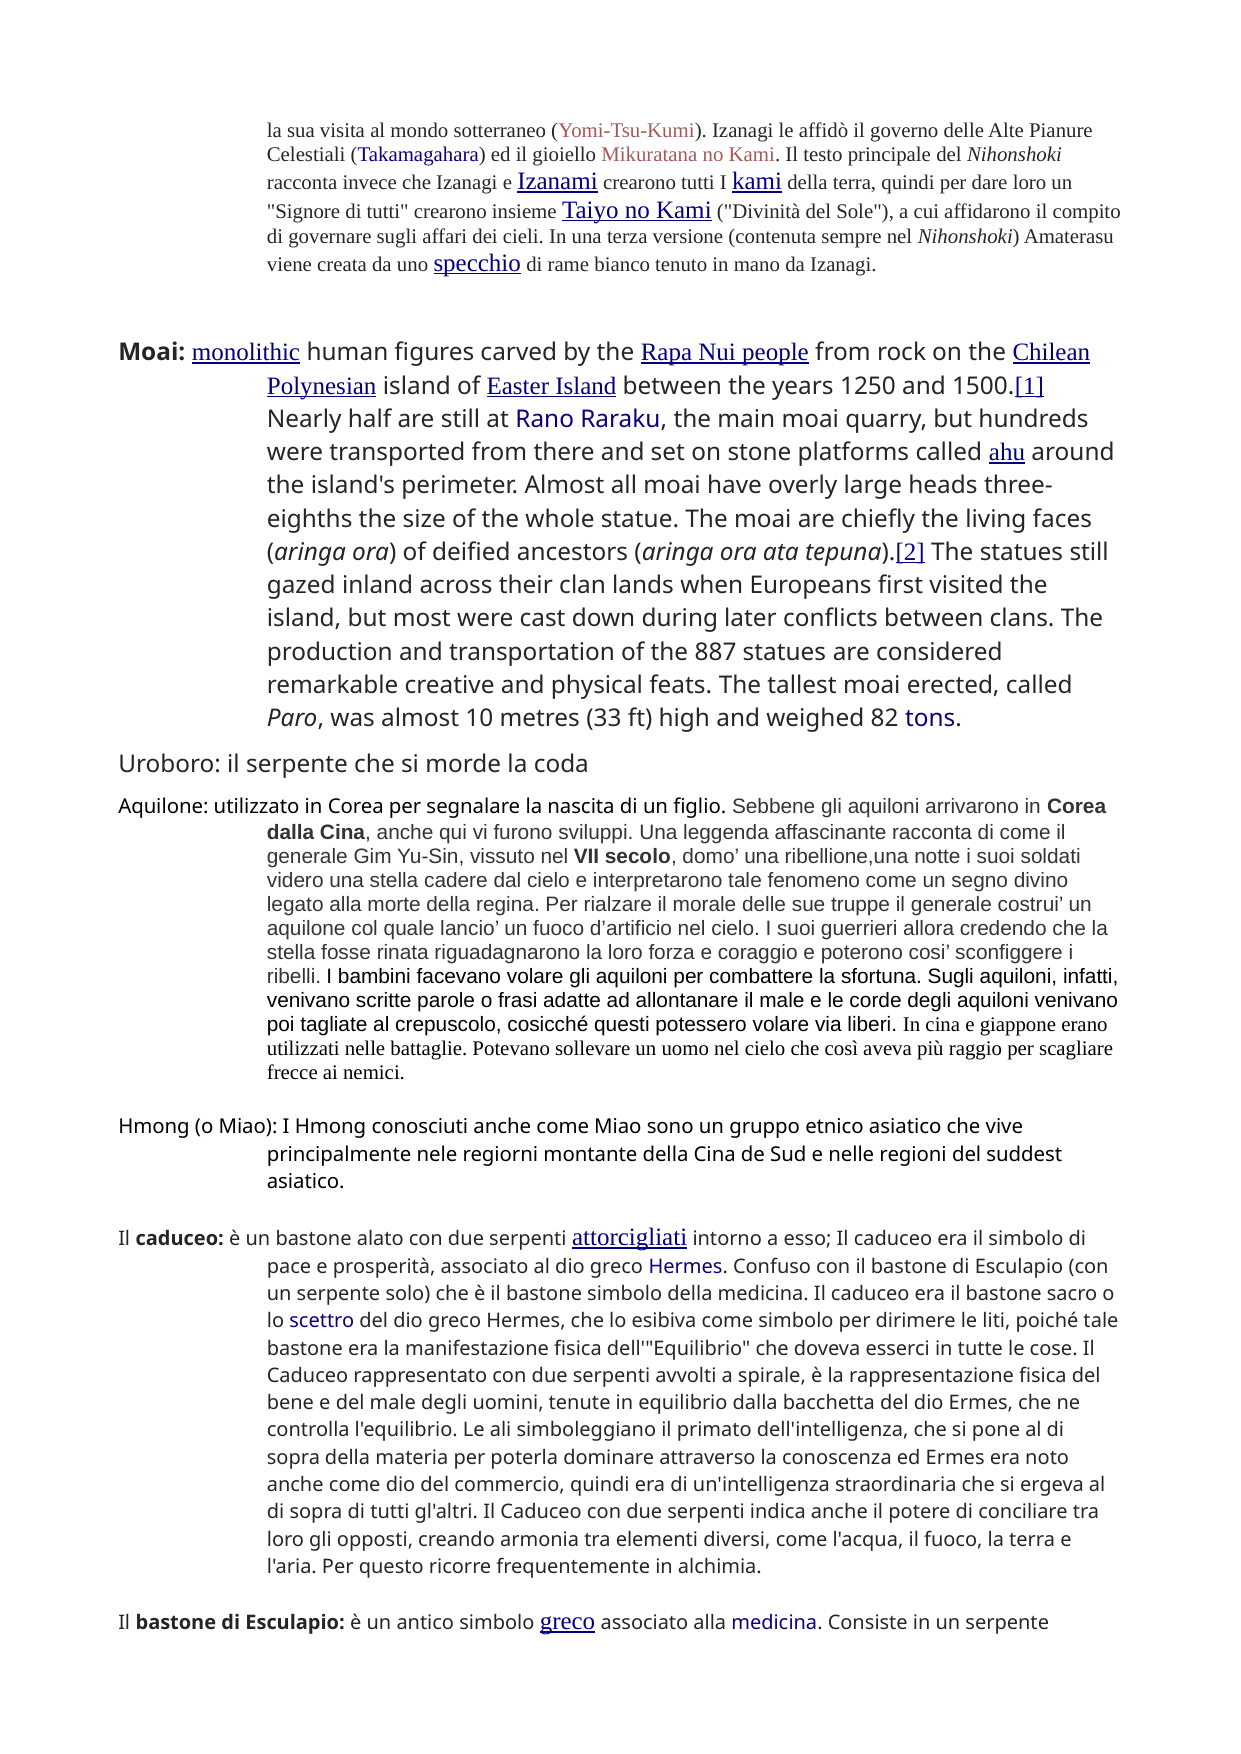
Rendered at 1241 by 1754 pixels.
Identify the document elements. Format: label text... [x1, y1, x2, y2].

text Il bastone di Esculapio: è un antico simbolo greco associato alla medicina. Consiste in un serpente [118, 1606, 1122, 1636]
text la sua visita al mondo sotterraneo (Yomi-Tsu-Kumi). Izanagi le affidò il governo delle Alte Pianure Celestiali (Takamagahara) ed il gioiello Mikuratana no Kami. Il testo principale del Nihonshoki racconta invece che Izanagi e Izanami crearono tutti I kami della terra, quindi per dare loro un "Signore di tutti" crearono insieme Taiyo no Kami ("Divinità del Sole"), a cui affidarono il compito di governare sugli affari dei cieli. In una terza versione (contenuta sempre nel Nihonshoki) Amaterasu viene creata da uno specchio di rame bianco tenuto in mano da Izanagi. [118, 118, 1122, 277]
text Il caduceo: è un bastone alato con due serpenti attorcigliati intorno a esso; Il caduceo era il simbolo di pace e prosperità, associato al dio greco Hermes. Confuso con il bastone di Esculapio (con un serpente solo) che è il bastone simbolo della medicina. Il caduceo era il bastone sacro o lo scettro del dio greco Hermes, che lo esibiva come simbolo per dirimere le liti, poiché tale bastone era la manifestazione fisica dell'"Equilibrio" che doveva esserci in tutte le cose. Il Caduceo rappresentato con due serpenti avvolti a spirale, è la rappresentazione fisica del bene e del male degli uomini, tenute in equilibrio dalla bacchetta del dio Ermes, che ne controlla l'equilibrio. Le ali simboleggiano il primato dell'intelligenza, che si pone al di sopra della materia per poterla dominare attraverso la conoscenza ed Ermes era noto anche come dio del commercio, quindi era di un'intelligenza straordinaria che si ergeva al di sopra di tutti gl'altri. Il Caduceo con due serpenti indica anche il potere di conciliare tra loro gli opposti, creando armonia tra elementi diversi, come l'acqua, il fuoco, la terra e l'aria. Per questo ricorre frequentemente in alchimia. [118, 1222, 1122, 1579]
text Aquilone: utilizzato in Corea per segnalare la nascita di un figlio. Sebbene gli aquiloni arrivarono in Corea dalla Cina, anche qui vi furono sviluppi. Una leggenda affascinante racconta di come il generale Gim Yu-Sin, vissuto nel VII secolo, domo’ una ribellione,una notte i suoi soldati videro una stella cadere dal cielo e interpretarono tale fenomeno come un segno divino legato alla morte della regina. Per rialzare il morale delle sue truppe il generale costrui’ un aquilone col quale lancio’ un fuoco d’artificio nel cielo. I suoi guerrieri allora credendo che la stella fosse rinata riguadagnarono la loro forza e coraggio e poterono cosi’ sconfiggere i ribelli. I bambini facevano volare gli aquiloni per combattere la sfortuna. Sugli aquiloni, infatti, venivano scritte parole o frasi adatte ad allontanare il male e le corde degli aquiloni venivano poi tagliate al crepuscolo, cosicché questi potessero volare via liberi. In cina e giappone erano utilizzati nelle battaglie. Potevano sollevare un uomo nel cielo che così aveva più raggio per scagliare frecce ai nemici. [118, 792, 1122, 1084]
text Hmong (o Miao): I Hmong conosciuti anche come Miao sono un gruppo etnico asiatico che vive principalmente nele regiorni montante della Cina de Sud e nelle regioni del suddest asiatico. [118, 1112, 1122, 1195]
text Uroboro: il serpente che si morde la coda [118, 746, 1122, 779]
text Moai: monolithic human figures carved by the Rapa Nui people from rock on the Chilean Polynesian island of Easter Island between the years 1250 and 1500.[1] Nearly half are still at Rano Raraku, the main moai quarry, but hundreds were transported from there and set on stone platforms called ahu around the island's perimeter. Almost all moai have overly large heads three-eighths the size of the whole statue. The moai are chiefly the living faces (aringa ora) of deified ancestors (aringa ora ata tepuna).[2] The statues still gazed inland across their clan lands when Europeans first visited the island, but most were cast down during later conflicts between clans. The production and transportation of the 887 statues are considered remarkable creative and physical feats. The tallest moai erected, called Paro, was almost 10 metres (33 ft) high and weighed 82 tons. [118, 335, 1122, 733]
